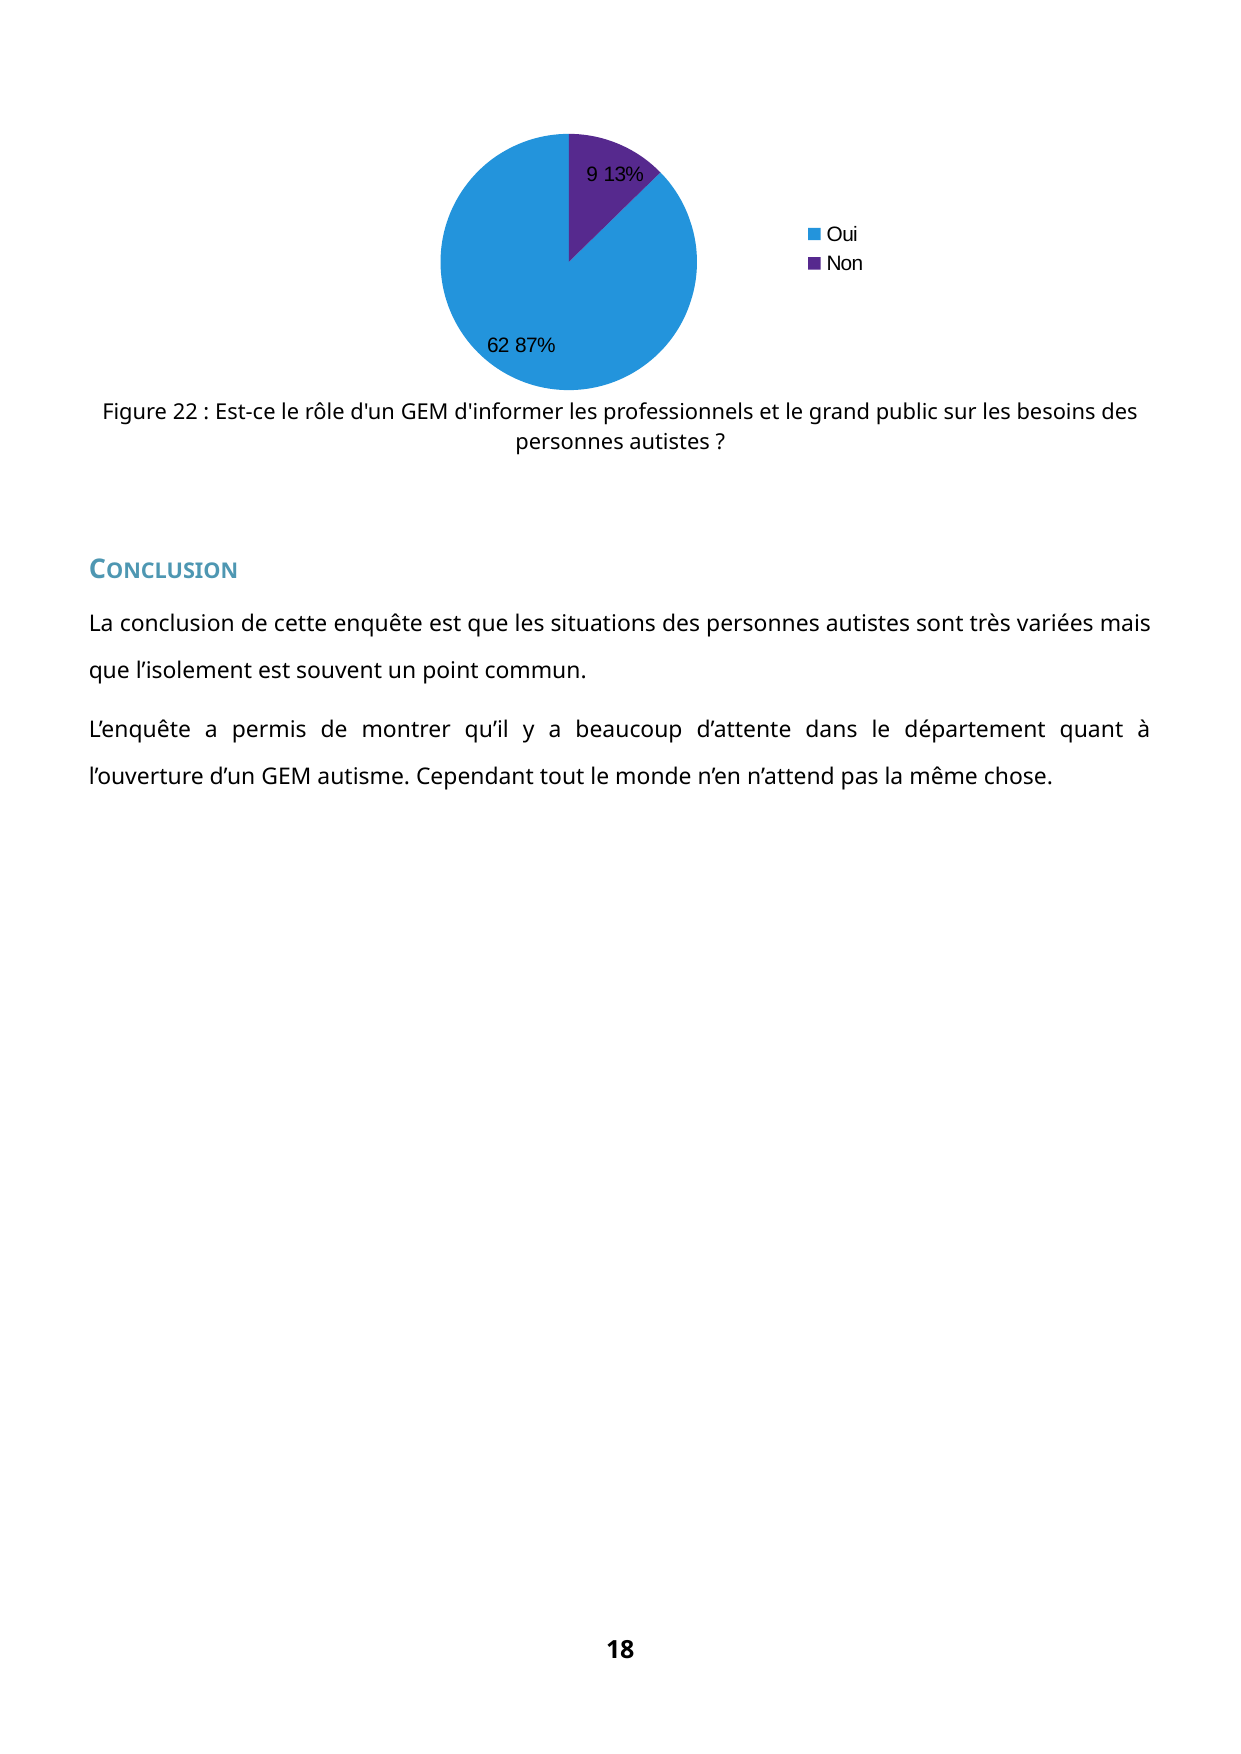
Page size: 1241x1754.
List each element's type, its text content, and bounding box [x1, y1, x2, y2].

text La conclusion de cette enquête est que les situations des personnes autistes sont très variées mais que l’isolement est souvent un point commun. [88, 607, 1152, 685]
text Figure 22 : Est-ce le rôle d'un GEM d'informer les professionnels et le grand public sur les besoins des personnes autistes ? [88, 114, 1152, 456]
subtitle Conclusion [88, 550, 1152, 587]
text L’enquête a permis de montrer qu’il y a beaucoup d’attente dans le département quant à l’ouverture d’un GEM autisme. Cependant tout le monde n’en n’attend pas la même chose. [88, 713, 1152, 791]
